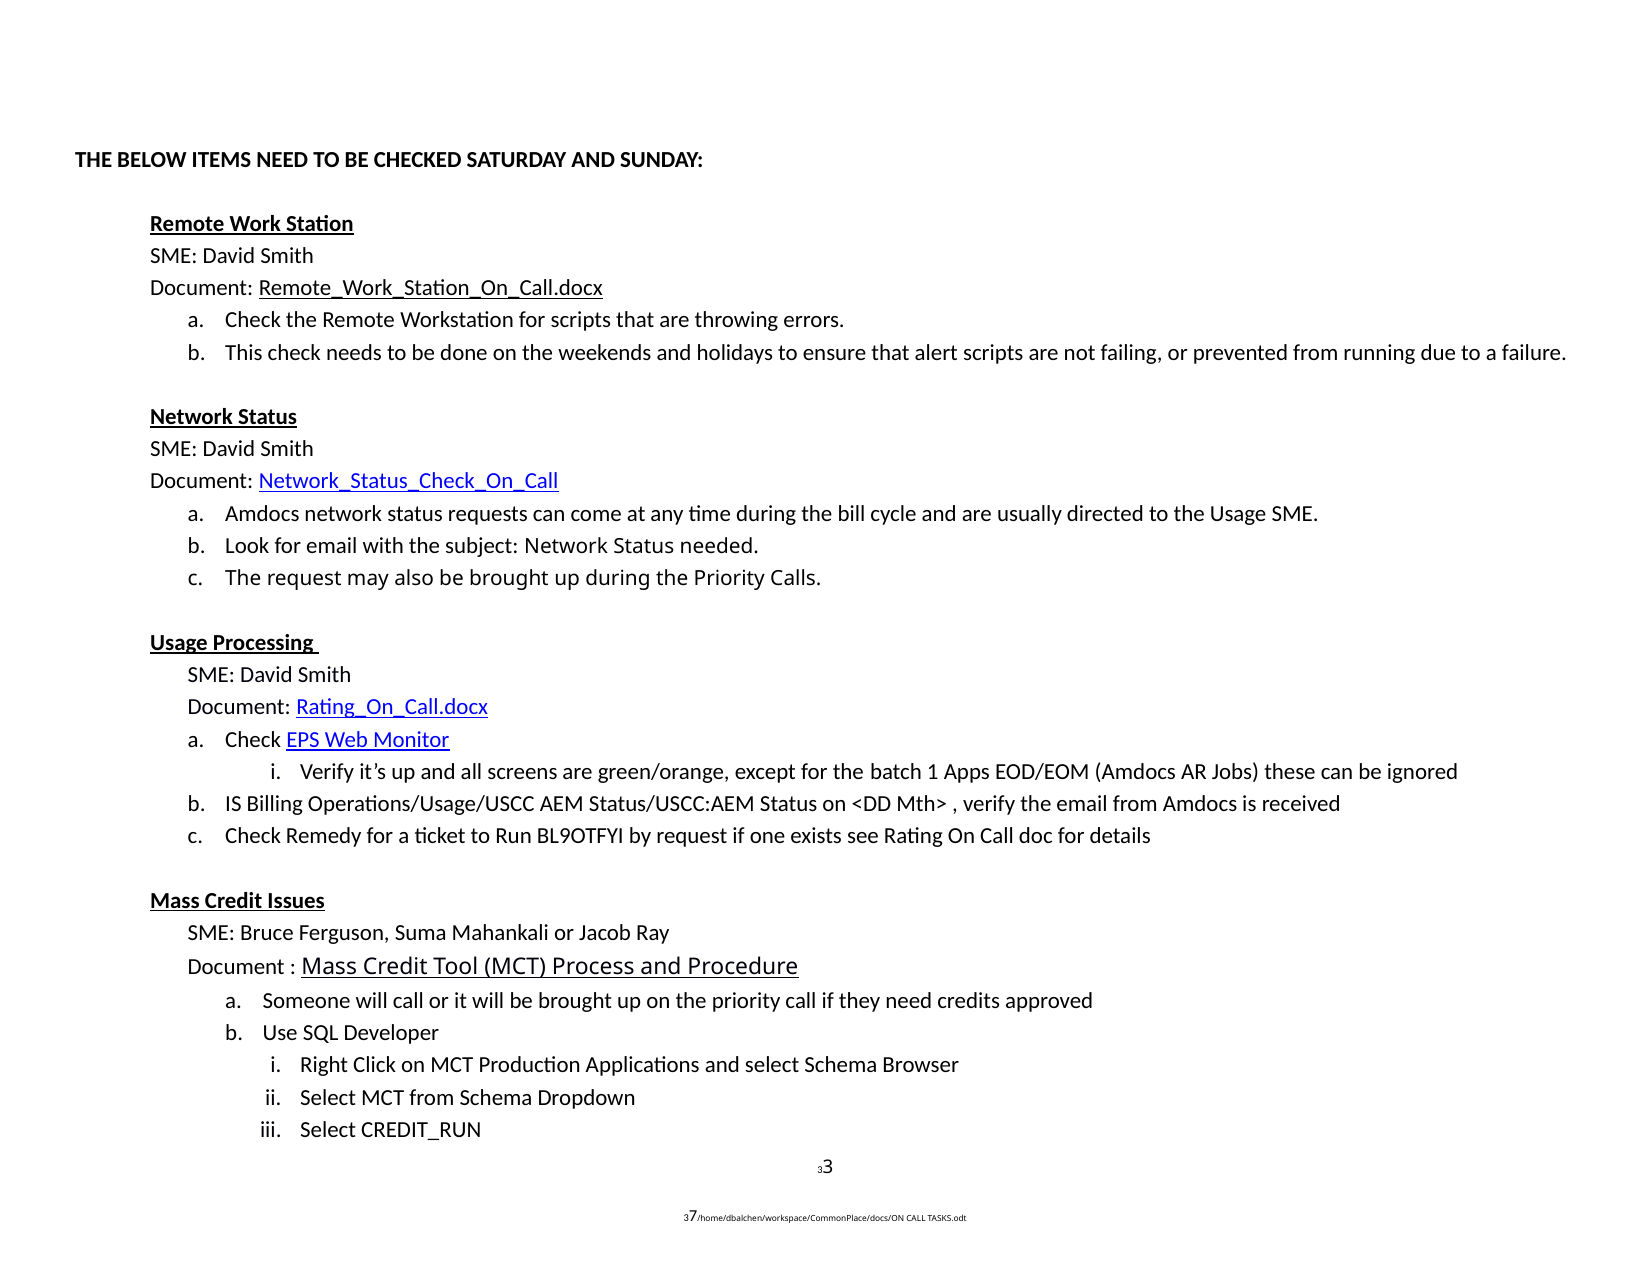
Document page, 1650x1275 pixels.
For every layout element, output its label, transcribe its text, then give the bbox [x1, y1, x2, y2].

list Usage Processing [150, 628, 1575, 656]
list SME: David Smith [150, 434, 1575, 462]
list Select MCT from Schema Dropdown [281, 1083, 1575, 1111]
list Document: Remote_Work_Station_On_Call.docx [150, 273, 1575, 301]
list Remote Work Station [150, 209, 1575, 237]
list Check Remedy for a ticket to Run BL9OTFYI by request if one exists see Rating On Call doc for details [187, 821, 1575, 849]
list Select CREDIT_RUN [281, 1115, 1575, 1143]
list Document : Mass Credit Tool (MCT) Process and Procedure [150, 950, 1575, 981]
list The request may also be brought up during the Priority Calls. [187, 563, 1575, 592]
list SME: Bruce Ferguson, Suma Mahankali or Jacob Ray [150, 918, 1575, 946]
list SME: David Smith [150, 661, 1575, 688]
list Check EPS Web Monitor [187, 725, 1575, 753]
list This check needs to be done on the weekends and holidays to ensure that alert scripts are not failing, or prevented from running due to a failure. [187, 338, 1575, 366]
list Verify it’s up and all screens are green/orange, except for the batch 1 Apps EOD/EOM (Amdocs AR Jobs) these can be ignored [281, 757, 1575, 785]
list Document: Rating_On_Call.docx [150, 693, 1575, 721]
list SME: David Smith [150, 241, 1575, 269]
list Look for email with the subject: Network Status needed. [187, 531, 1575, 559]
list Someone will call or it will be brought up on the priority call if they need credits approved [225, 986, 1575, 1014]
list Check the Remote Workstation for scripts that are throwing errors. [187, 306, 1575, 334]
text THE BELOW ITEMS NEED TO BE CHECKED SATURDAY AND SUNDAY: [75, 145, 1575, 173]
list Network Status [150, 402, 1575, 430]
list IS Billing Operations/Usage/USCC AEM Status/USCC:AEM Status on <DD Mth> , verify the email from Amdocs is received [187, 789, 1575, 817]
list Use SQL Developer [225, 1018, 1575, 1046]
list Amdocs network status requests can come at any time during the bill cycle and are usually directed to the Usage SME. [187, 499, 1575, 527]
list Mass Credit Issues [150, 886, 1575, 914]
list Right Click on MCT Production Applications and select Schema Browser [281, 1051, 1575, 1078]
list Document: Network_Status_Check_On_Call [150, 467, 1575, 494]
